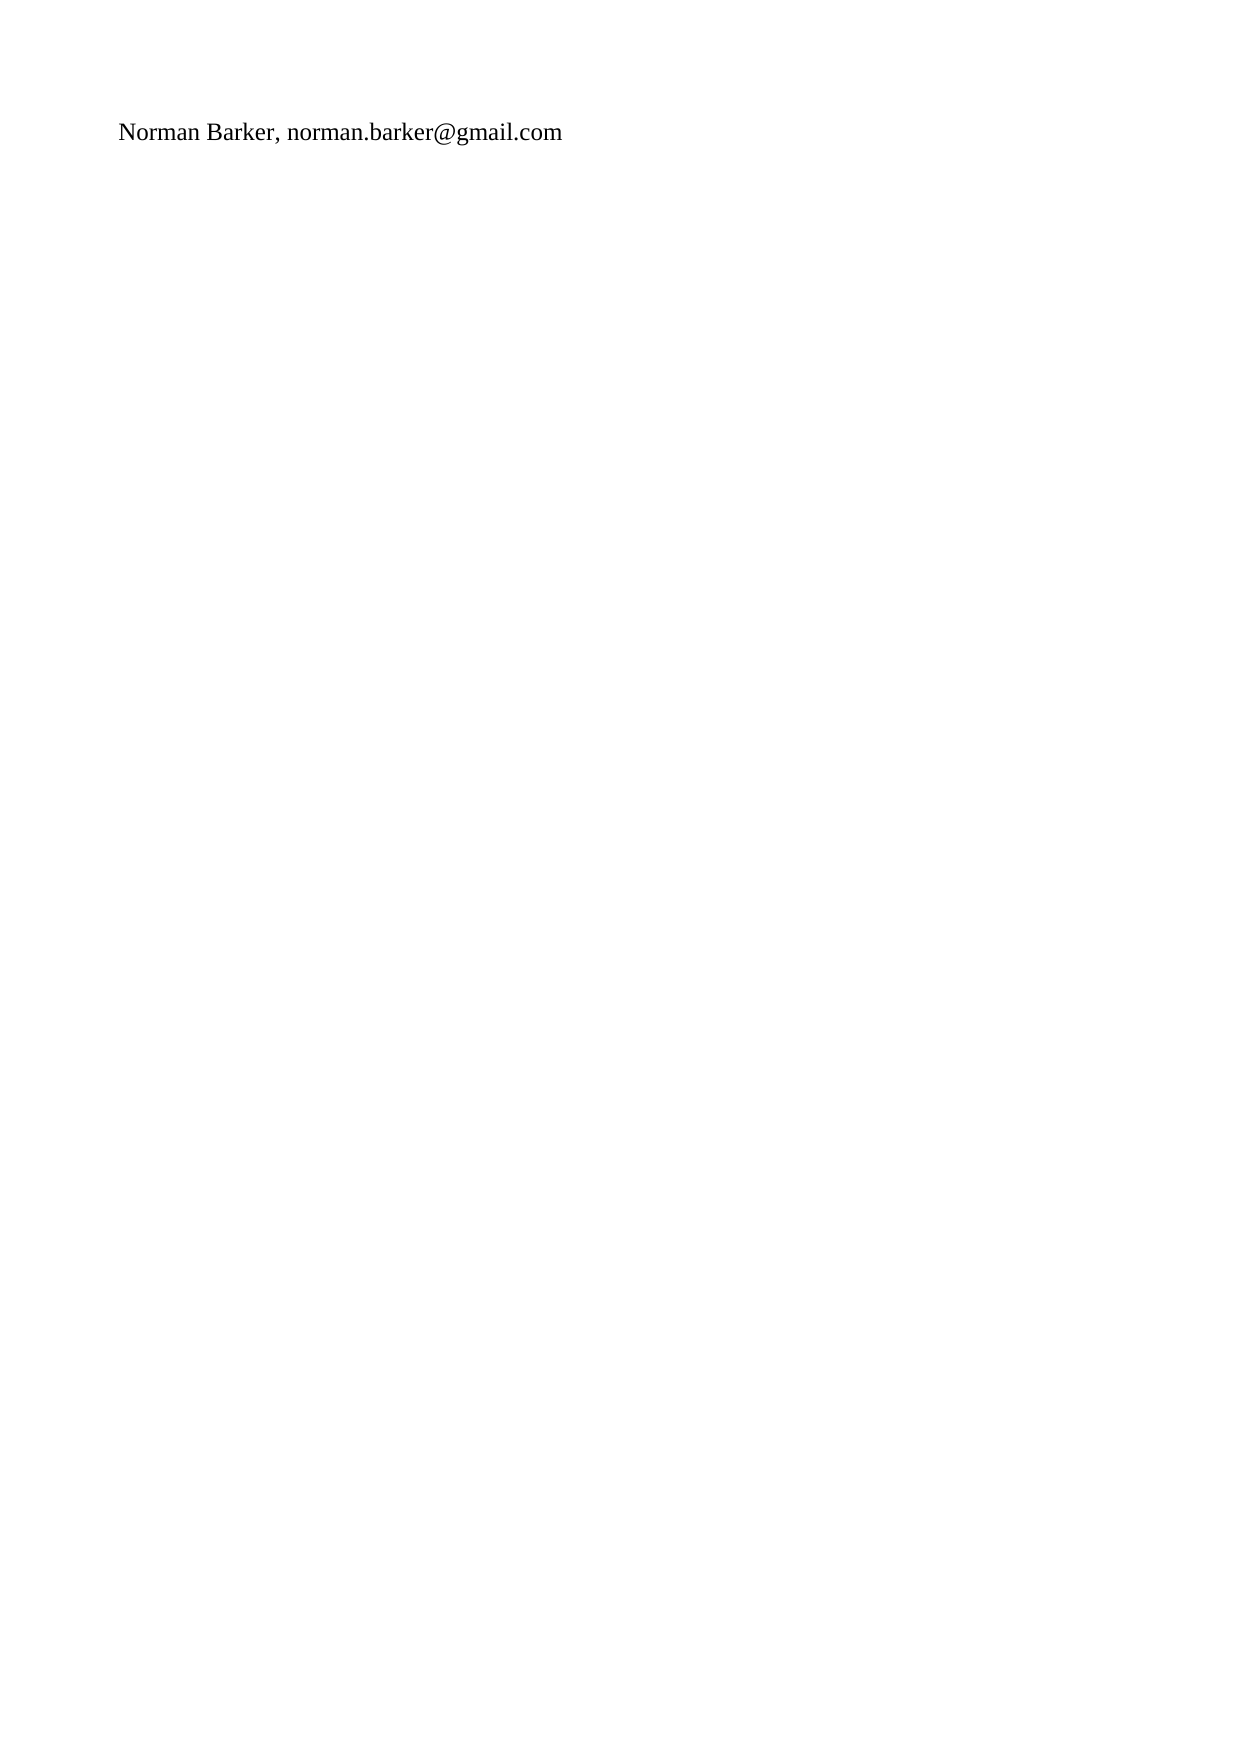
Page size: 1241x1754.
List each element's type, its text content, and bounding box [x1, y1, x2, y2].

text Norman Barker, norman.barker@gmail.com [118, 118, 1122, 146]
